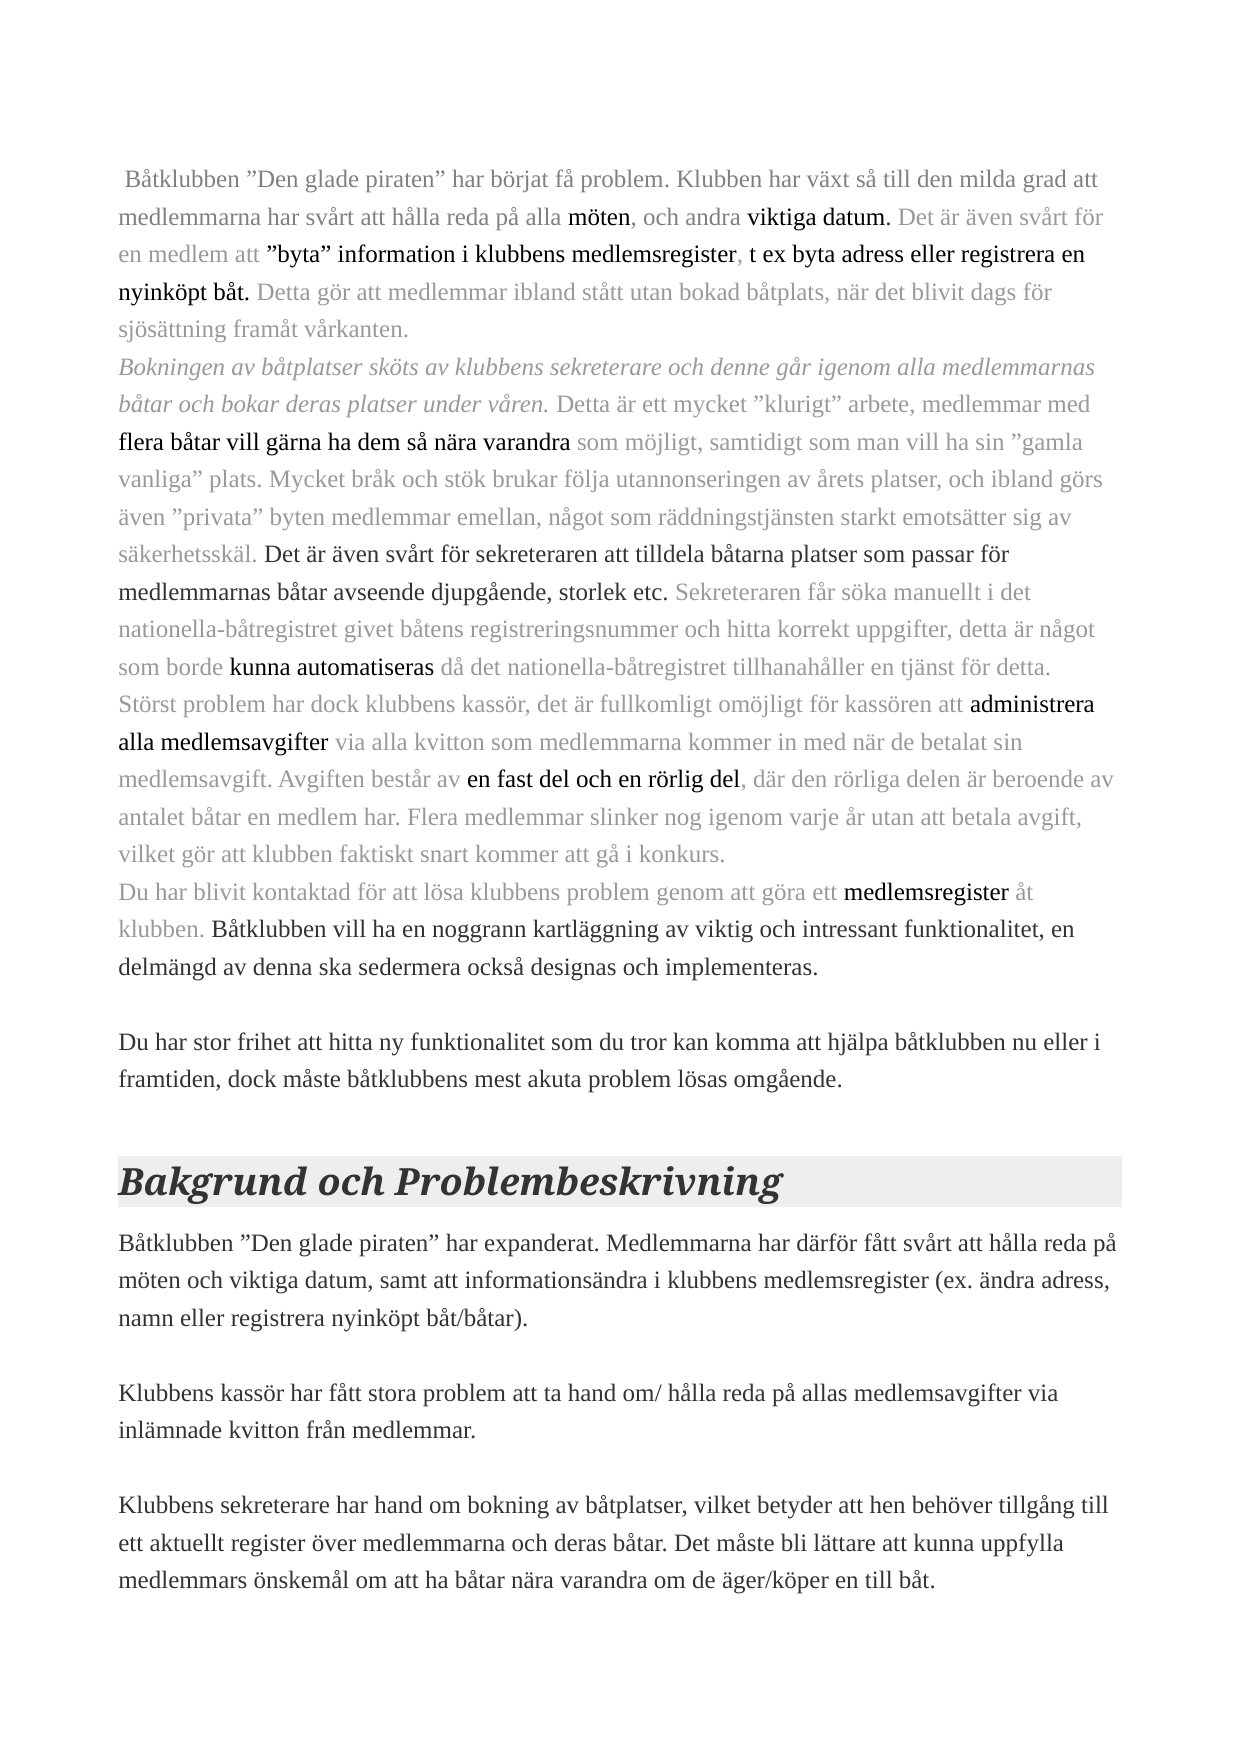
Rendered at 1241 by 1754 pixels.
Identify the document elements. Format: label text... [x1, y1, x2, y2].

text Störst problem har dock klubbens kassör, det är fullkomligt omöjligt för kassören att administrera alla medlemsavgifter via alla kvitton som medlemmarna kommer in med när de betalat sin medlemsavgift. Avgiften består av en fast del och en rörlig del, där den rörliga delen är beroende av antalet båtar en medlem har. Flera medlemmar slinker nog igenom varje år utan att betala avgift, vilket gör att klubben faktiskt snart kommer att gå i konkurs. [118, 681, 1122, 868]
subtitle Bakgrund och Problembeskrivning [118, 1156, 1122, 1207]
text Du har blivit kontaktad för att lösa klubbens problem genom att göra ett medlemsregister åt klubben. Båtklubben vill ha en noggrann kartläggning av viktig och intressant funktionalitet, en delmängd av denna ska sedermera också designas och implementeras. [118, 868, 1122, 981]
text Bokningen av båtplatser sköts av klubbens sekreterare och denne går igenom alla medlemmarnas båtar och bokar deras platser under våren. Detta är ett mycket ”klurigt” arbete, medlemmar med flera båtar vill gärna ha dem så nära varandra som möjligt, samtidigt som man vill ha sin ”gamla vanliga” plats. Mycket bråk och stök brukar följa utannonseringen av årets platser, och ibland görs även ”privata” byten medlemmar emellan, något som räddningstjänsten starkt emotsätter sig av säkerhetsskäl. Det är även svårt för sekreteraren att tilldela båtarna platser som passar för medlemmarnas båtar avseende djupgående, storlek etc. Sekreteraren får söka manuellt i det nationella-båtregistret givet båtens registreringsnummer och hitta korrekt uppgifter, detta är något som borde kunna automatiseras då det nationella-båtregistret tillhanahåller en tjänst för detta. [118, 343, 1122, 681]
text Klubbens sekreterare har hand om bokning av båtplatser, vilket betyder att hen behöver tillgång till ett aktuellt register över medlemmarna och deras båtar. Det måste bli lättare att kunna uppfylla medlemmars önskemål om att ha båtar nära varandra om de äger/köper en till båt. [118, 1482, 1122, 1594]
text Klubbens kassör har fått stora problem att ta hand om/ hålla reda på allas medlemsavgifter via inlämnade kvitton från medlemmar. [118, 1369, 1122, 1444]
text Du har stor frihet att hitta ny funktionalitet som du tror kan komma att hjälpa båtklubben nu eller i framtiden, dock måste båtklubbens mest akuta problem lösas omgående. [118, 1018, 1122, 1093]
text Båtklubben ”Den glade piraten” har börjat få problem. Klubben har växt så till den milda grad att medlemmarna har svårt att hålla reda på alla möten, och andra viktiga datum. Det är även svårt för en medlem att ”byta” information i klubbens medlemsregister, t ex byta adress eller registrera en nyinköpt båt. Detta gör att medlemmar ibland stått utan bokad båtplats, när det blivit dags för sjösättning framåt vårkanten. [118, 156, 1122, 343]
text Båtklubben ”Den glade piraten” har expanderat. Medlemmarna har därför fått svårt att hålla reda på möten och viktiga datum, samt att informationsändra i klubbens medlemsregister (ex. ändra adress, namn eller registrera nyinköpt båt/båtar). [118, 1219, 1122, 1332]
